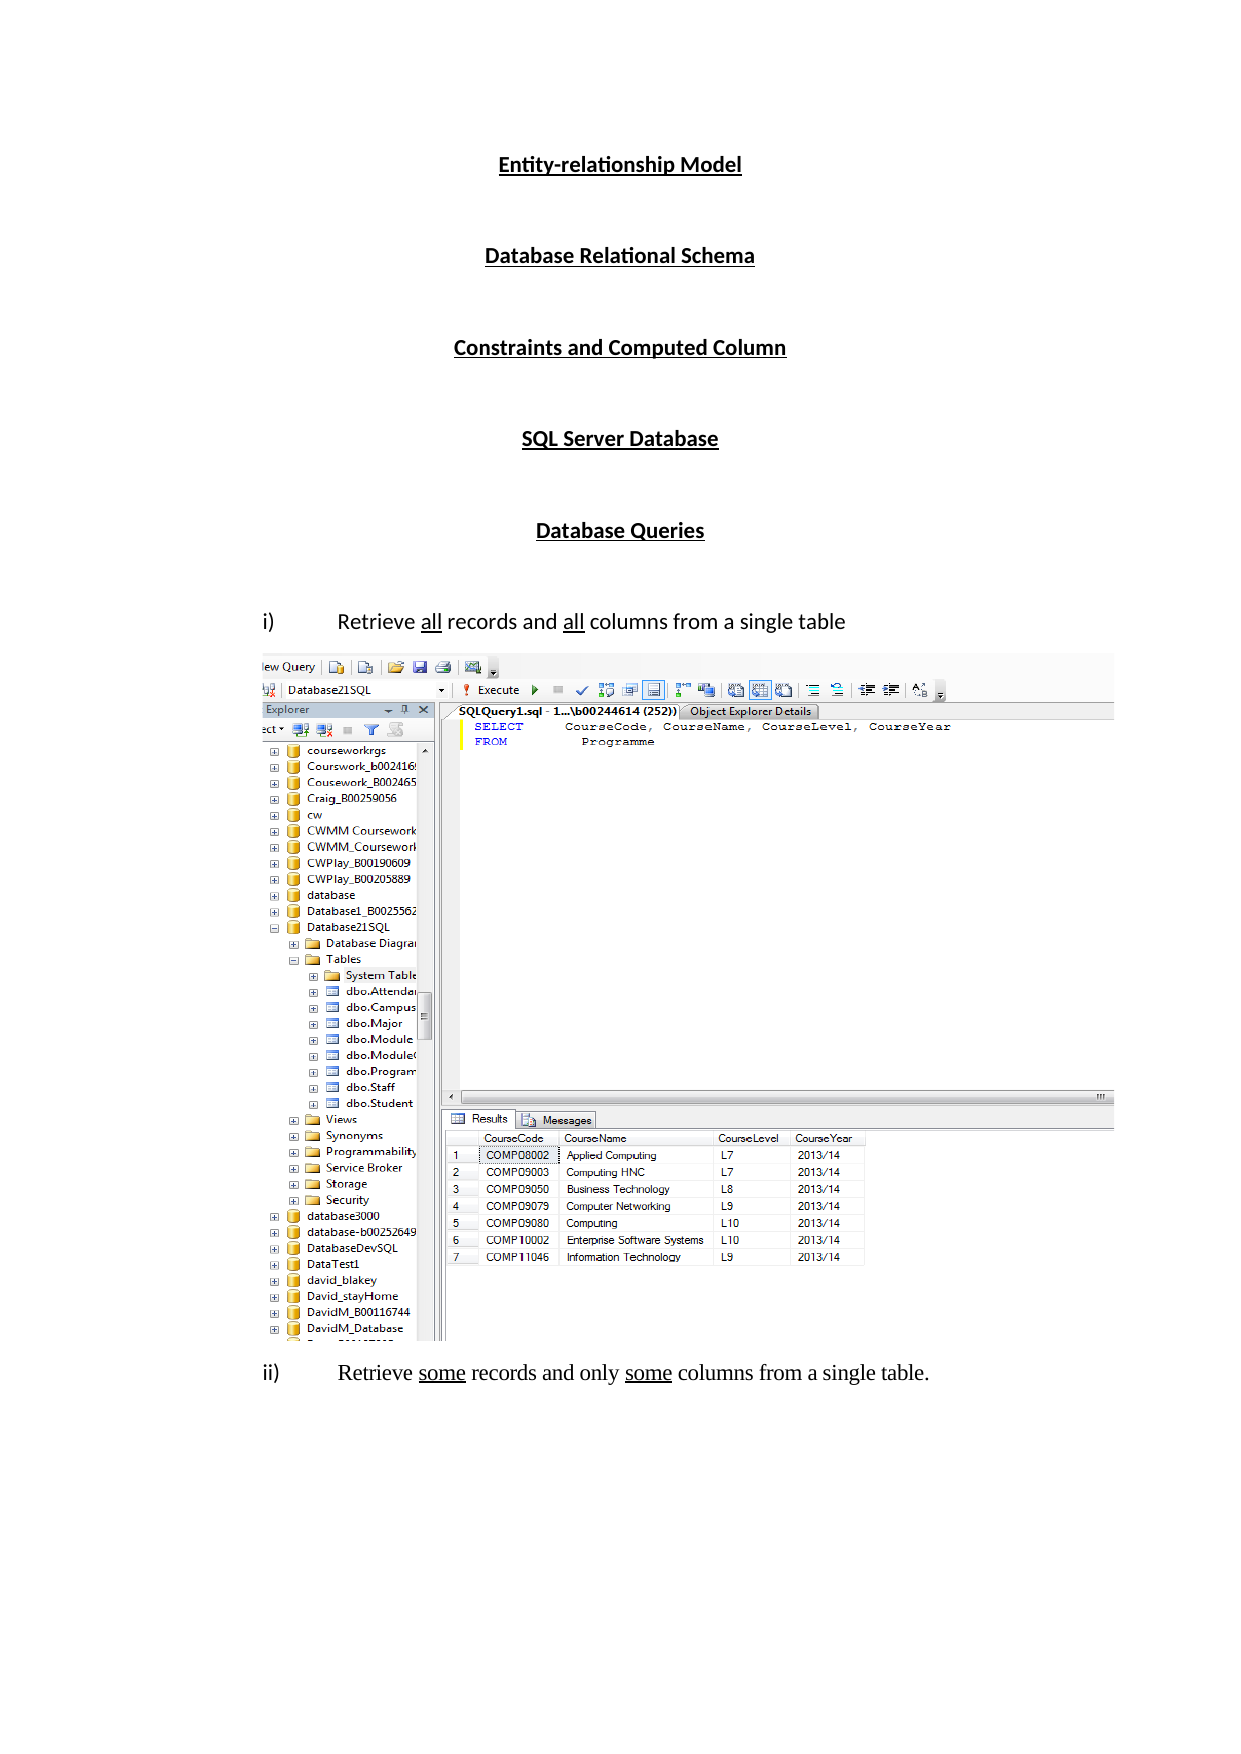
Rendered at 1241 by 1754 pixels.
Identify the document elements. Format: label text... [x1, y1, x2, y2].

text SQL Server Database [150, 424, 1090, 452]
text Constraints and Computed Column [150, 333, 1090, 361]
text Database Queries [150, 516, 1090, 544]
list Retrieve some records and only some columns from a single table. [262, 1358, 1090, 1386]
text Database Relational Schema [150, 241, 1090, 269]
text Entity-relationship Model [150, 150, 1090, 178]
list Retrieve all records and all columns from a single table [262, 607, 1090, 635]
